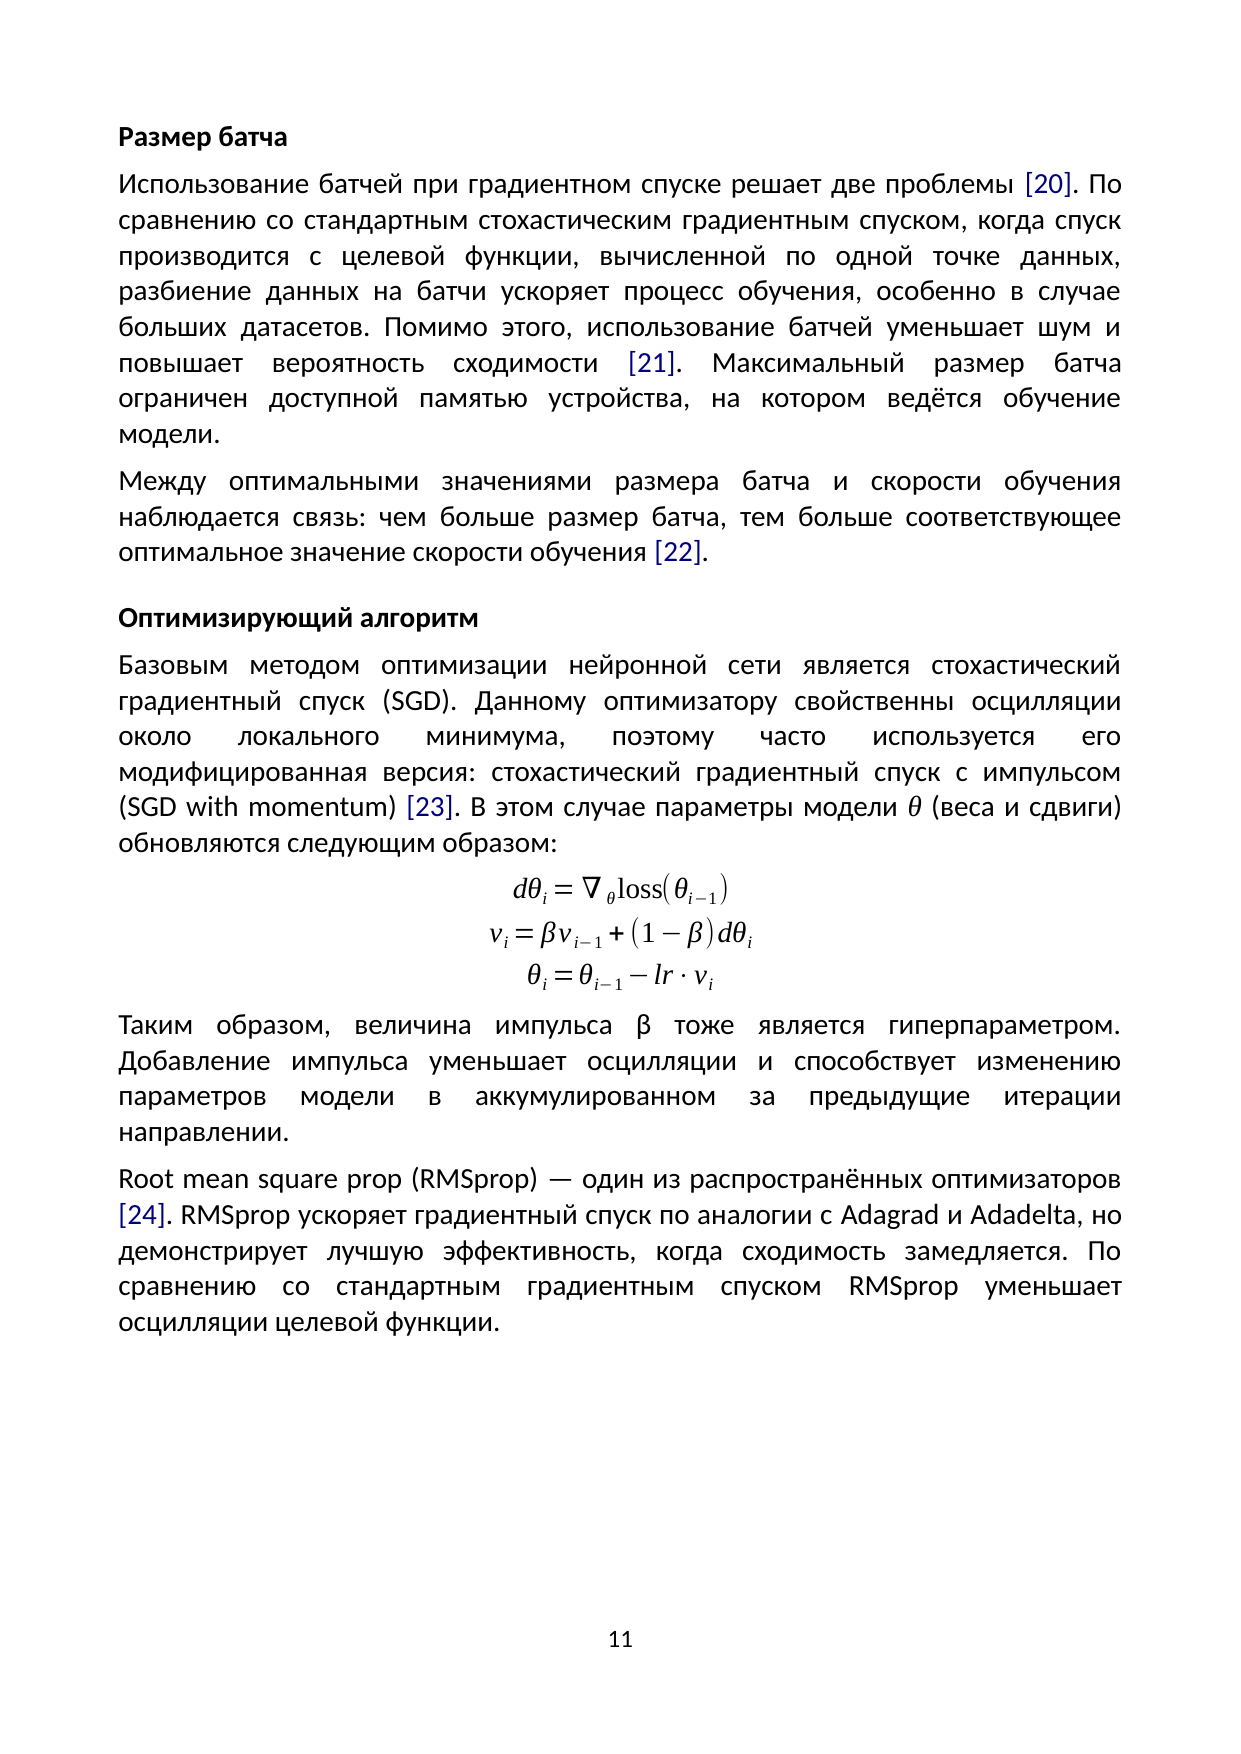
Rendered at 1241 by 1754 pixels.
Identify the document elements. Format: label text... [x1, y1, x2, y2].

text Базовым методом оптимизации нейронной сети является стохастический градиентный спуск (SGD). Данному оптимизатору свойственны осцилляции около локального минимума, поэтому часто используется его модифицированная версия: стохастический градиентный спуск с импульсом (SGD with momentum) [23]. В этом случае параметры модели θ (веса и сдвиги) обновляются следующим образом: [118, 646, 1122, 860]
text Между оптимальными значениями размера батча и скорости обучения наблюдается связь: чем больше размер батча, тем больше соответствующее оптимальное значение скорости обучения [22]. [118, 462, 1122, 569]
subtitle Размер батча [118, 118, 1122, 154]
text Таким образом, величина импульса β тоже является гиперпараметром. Добавление импульса уменьшает осцилляции и способствует изменению параметров модели в аккумулированном за предыдущие итерации направлении. [118, 1006, 1122, 1148]
text Root mean square prop (RMSprop) — один из распространённых оптимизаторов [24]. RMSprop ускоряет градиентный спуск по аналогии с Adagrad и Adadelta, но демонстрирует лучшую эффективность, когда сходимость замедляется. По сравнению со стандартным градиентным спуском RMSprop уменьшает осцилляции целевой функции. [118, 1160, 1122, 1338]
text Использование батчей при градиентном спуске решает две проблемы [20]. По сравнению со стандартным стохастическим градиентным спуском, когда спуск производится с целевой функции, вычисленной по одной точке данных, разбиение данных на батчи ускоряет процесс обучения, особенно в случае больших датасетов. Помимо этого, использование батчей уменьшает шум и повышает вероятность сходимости [21]. Максимальный размер батча ограничен доступной памятью устройства, на котором ведётся обучение модели. [118, 166, 1122, 451]
subtitle Оптимизирующий алгоритм [118, 599, 1122, 634]
